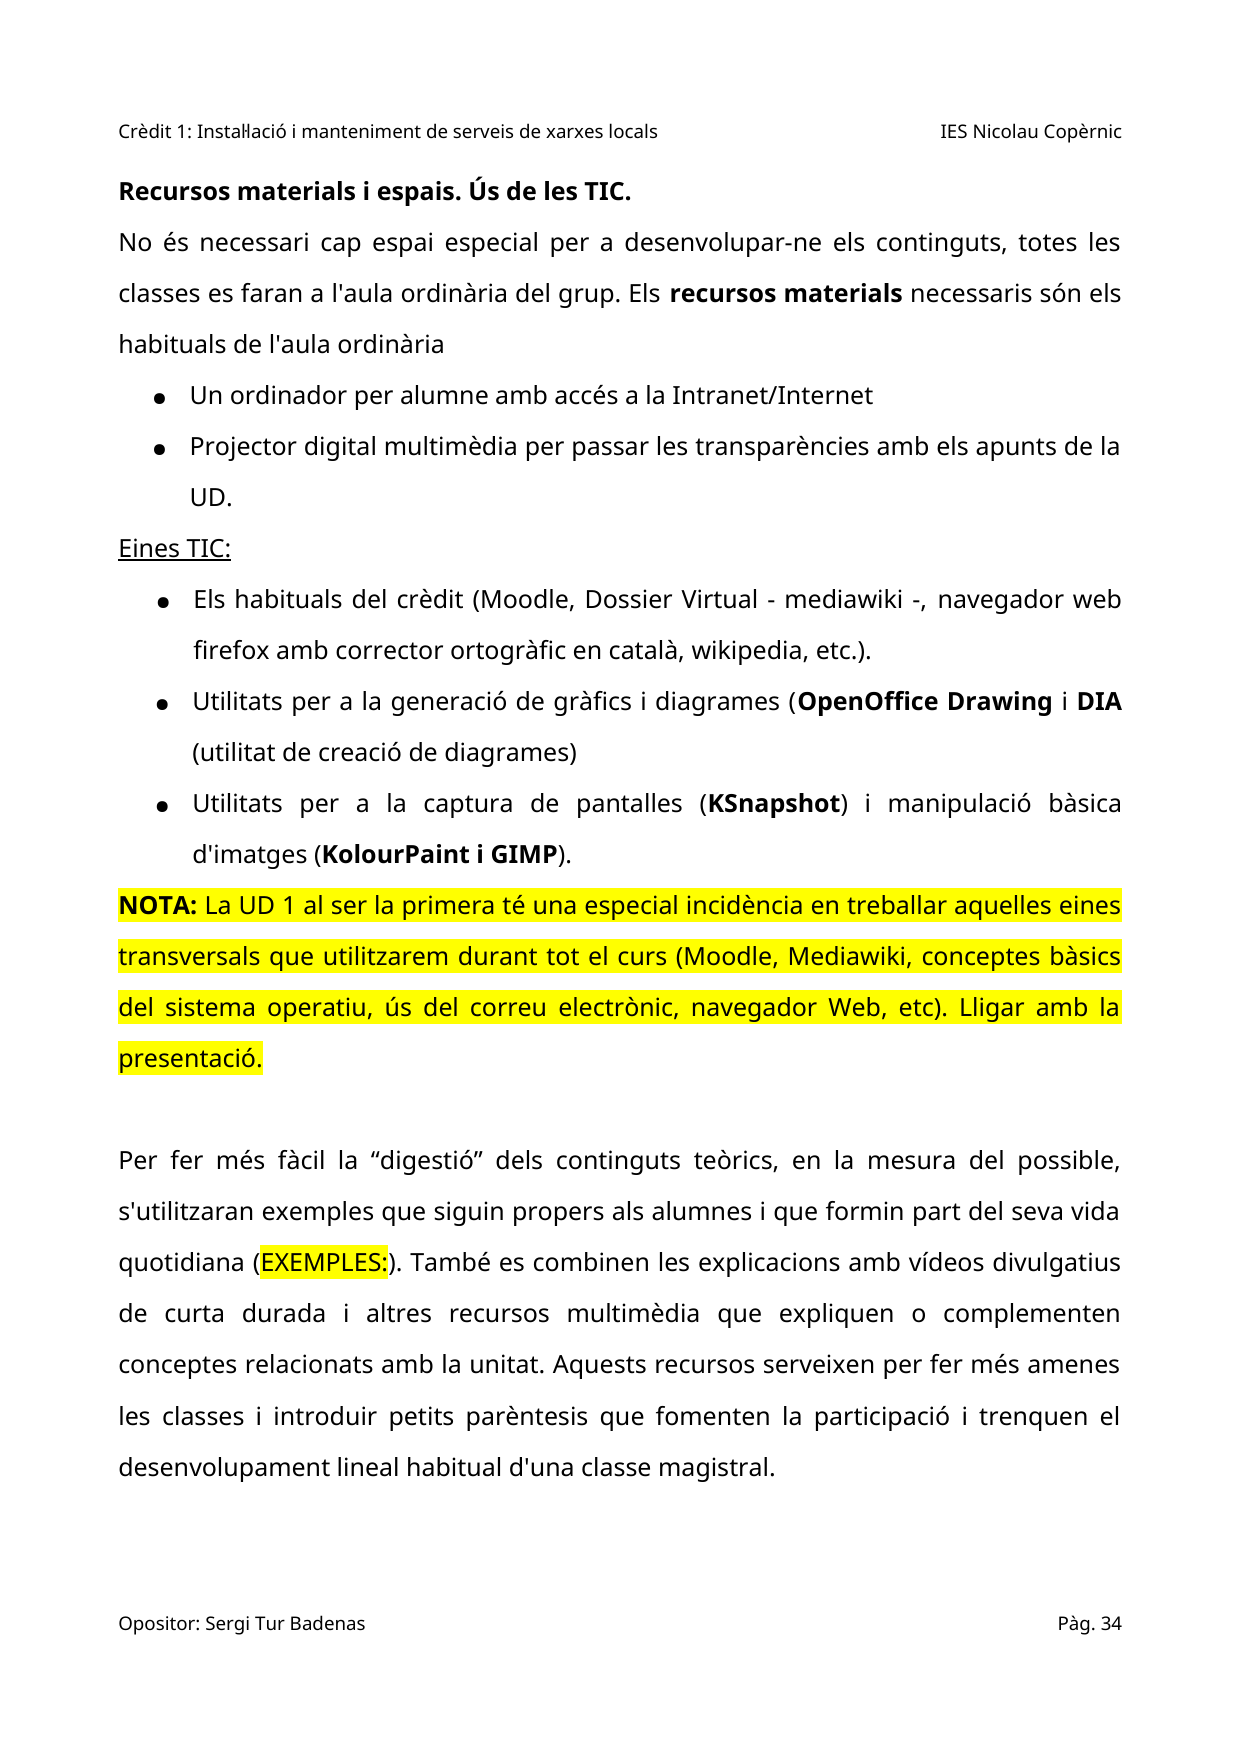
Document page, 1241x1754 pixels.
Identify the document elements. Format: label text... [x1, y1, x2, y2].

list Un ordinador per alumne amb accés a la Intranet/Internet [152, 377, 1122, 411]
list Projector digital multimèdia per passar les transparències amb els apunts de la UD. [152, 428, 1122, 513]
list Els habituals del crèdit (Moodle, Dossier Virtual - mediawiki -, navegador web firefox amb corrector ortogràfic en català, wikipedia, etc.). [156, 581, 1122, 667]
text Per fer més fàcil la “digestió” dels continguts teòrics, en la mesura del possible, s'utilitzaran exemples que siguin propers als alumnes i que formin part del seva vida quotidiana (EXEMPLES:). També es combinen les explicacions amb vídeos divulgatius de curta durada i altres recursos multimèdia que expliquen o complementen conceptes relacionats amb la unitat. Aquests recursos serveixen per fer més amenes les classes i introduir petits parèntesis que fomenten la participació i trenquen el desenvolupament lineal habitual d'una classe magistral. [118, 1143, 1122, 1483]
text NOTA: La UD 1 al ser la primera té una especial incidència en treballar aquelles eines transversals que utilitzarem durant tot el curs (Moodle, Mediawiki, conceptes bàsics del sistema operatiu, ús del correu electrònic, navegador Web, etc). Lligar amb la presentació. [118, 888, 1122, 1075]
list Utilitats per a la generació de gràfics i diagrames (OpenOffice Drawing i DIA (utilitat de creació de diagrames) [154, 683, 1122, 769]
list Utilitats per a la captura de pantalles (KSnapshot) i manipulació bàsica d'imatges (KolourPaint i GIMP). [154, 786, 1122, 871]
text Recursos materials i espais. Ús de les TIC. [118, 173, 1122, 207]
text No és necessari cap espai especial per a desenvolupar-ne els continguts, totes les classes es faran a l'aula ordinària del grup. Els recursos materials necessaris són els habituals de l'aula ordinària [118, 224, 1122, 360]
text Eines TIC: [118, 530, 1122, 564]
